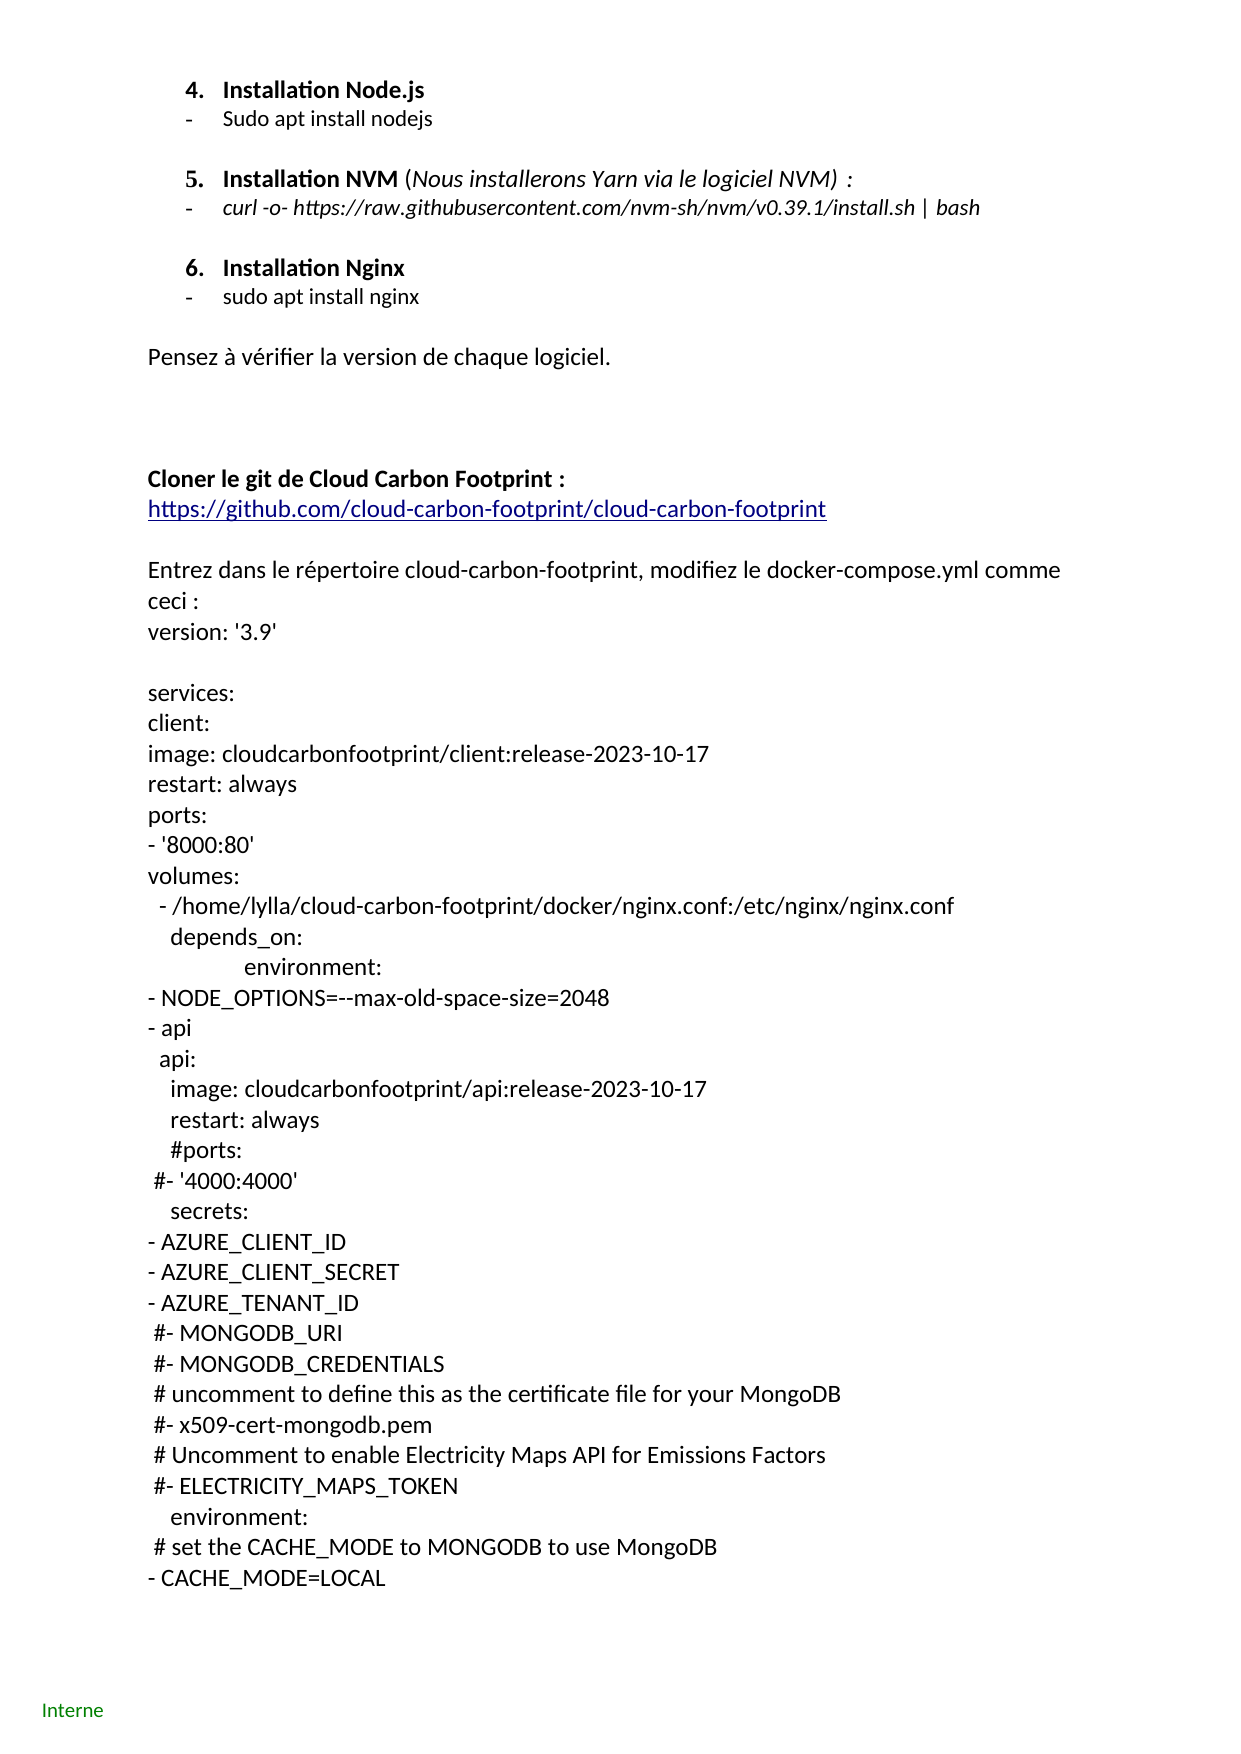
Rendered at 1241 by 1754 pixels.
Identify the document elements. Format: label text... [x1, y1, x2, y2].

text api: [148, 1043, 1093, 1073]
text #ports: [148, 1134, 1093, 1165]
text depends_on: [148, 921, 1093, 951]
text #- MONGODB_URI [148, 1318, 1093, 1348]
text https://github.com/cloud-carbon-footprint/cloud-carbon-footprint [148, 493, 1093, 524]
text environment: [148, 951, 1093, 982]
text Entrez dans le répertoire cloud-carbon-footprint, modifiez le docker-compose.yml comme ceci : [148, 554, 1093, 616]
text #- MONGODB_CREDENTIALS [148, 1348, 1093, 1379]
text # set the CACHE_MODE to MONGODB to use MongoDB [148, 1531, 1093, 1562]
text restart: always [148, 768, 1093, 799]
text volumes: [148, 860, 1093, 890]
list Installation NVM (Nous installerons Yarn via le logiciel NVM) : [185, 163, 1093, 193]
text image: cloudcarbonfootprint/client:release-2023-10-17 [148, 738, 1093, 768]
text # uncomment to define this as the certificate file for your MongoDB [148, 1379, 1093, 1409]
text Cloner le git de Cloud Carbon Footprint : [148, 463, 1093, 493]
text ports: [148, 799, 1093, 829]
text - AZURE_CLIENT_SECRET [148, 1257, 1093, 1287]
list Installation Node.js [185, 74, 1093, 104]
text - CACHE_MODE=LOCAL [148, 1562, 1093, 1592]
list Installation Nginx [185, 252, 1093, 282]
text client: [148, 707, 1093, 738]
text - NODE_OPTIONS=--max-old-space-size=2048 [148, 982, 1093, 1012]
text image: cloudcarbonfootprint/api:release-2023-10-17 [148, 1073, 1093, 1104]
text # Uncomment to enable Electricity Maps API for Emissions Factors [148, 1440, 1093, 1470]
list curl -o- https://raw.githubusercontent.com/nvm-sh/nvm/v0.39.1/install.sh | bash [185, 193, 1093, 221]
text - '8000:80' [148, 829, 1093, 860]
text services: [148, 677, 1093, 707]
text #- x509-cert-mongodb.pem [148, 1409, 1093, 1440]
text - api [148, 1012, 1093, 1043]
text environment: [148, 1501, 1093, 1531]
text secrets: [148, 1196, 1093, 1226]
text restart: always [148, 1104, 1093, 1134]
text - /home/lylla/cloud-carbon-footprint/docker/nginx.conf:/etc/nginx/nginx.conf [148, 890, 1093, 921]
text - AZURE_CLIENT_ID [148, 1226, 1093, 1257]
text Pensez à vérifier la version de chaque logiciel. [148, 341, 1093, 371]
text #- '4000:4000' [148, 1165, 1093, 1196]
list sudo apt install nginx [185, 282, 1093, 310]
list Sudo apt install nodejs [185, 104, 1093, 132]
text version: '3.9' [148, 616, 1093, 646]
text #- ELECTRICITY_MAPS_TOKEN [148, 1470, 1093, 1501]
text - AZURE_TENANT_ID [148, 1287, 1093, 1318]
